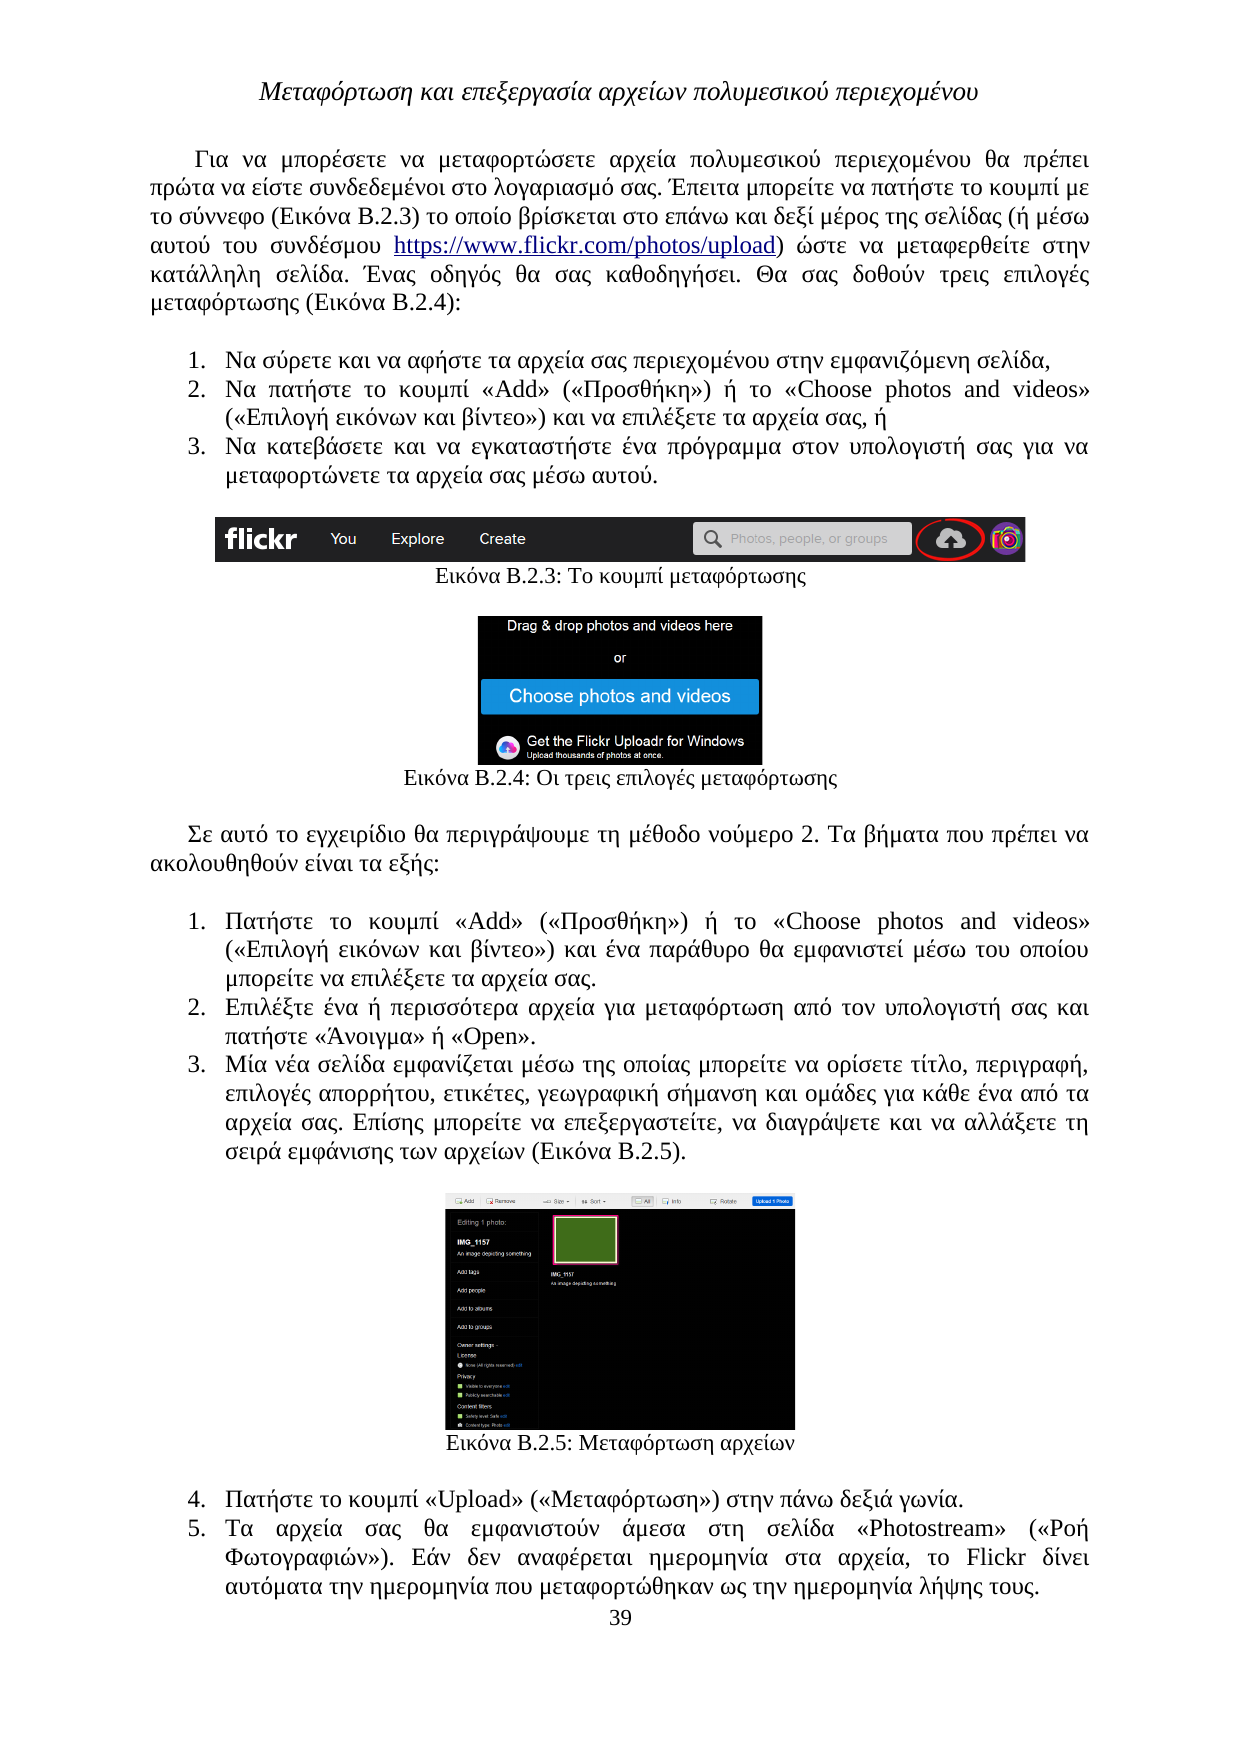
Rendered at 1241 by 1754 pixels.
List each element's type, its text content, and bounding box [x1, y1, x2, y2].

list Επιλέξτε ένα ή περισσότερα αρχεία για μεταφόρτωση από τον υπολογιστή σας και πατήστε «Άνοιγμα» ή «Open». [187, 992, 1091, 1049]
list Πατήστε το κουμπί «Upload» («Μεταφόρτωση») στην πάνω δεξιά γωνία. [187, 1484, 1091, 1513]
text Εικόνα B.2.3: Το κουμπί μεταφόρτωσης [150, 562, 1091, 588]
text Εικόνα B.2.4: Οι τρεις επιλογές μεταφόρτωσης [150, 764, 1091, 791]
list Τα αρχεία σας θα εμφανιστούν άμεσα στη σελίδα «Photostream» («Ροή Φωτογραφιών»). Εάν δεν αναφέρεται ημερομηνία στα αρχεία, το Flickr δίνει αυτόματα την ημερομηνία που μεταφορτώθηκαν ως την ημερομηνία λήψης τους. [187, 1513, 1091, 1599]
list Μία νέα σελίδα εμφανίζεται μέσω της οποίας μπορείτε να ορίσετε τίτλο, περιγραφή, επιλογές απορρήτου, ετικέτες, γεωγραφική σήμανση και ομάδες για κάθε ένα από τα αρχεία σας. Επίσης μπορείτε να επεξεργαστείτε, να διαγράψετε και να αλλάξετε τη σειρά εμφάνισης των αρχείων (Εικόνα B.2.5). [187, 1049, 1091, 1164]
text Εικόνα B.2.5: Μεταφόρτωση αρχείων [150, 1429, 1091, 1456]
list Να κατεβάσετε και να εγκαταστήστε ένα πρόγραμμα στον υπολογιστή σας για να μεταφορτώνετε τα αρχεία σας μέσω αυτού. [187, 431, 1091, 489]
list Να σύρετε και να αφήστε τα αρχεία σας περιεχομένου στην εμφανιζόμενη σελίδα, [187, 345, 1091, 374]
list Να πατήστε το κουμπί «Add» («Προσθήκη») ή το «Choose photos and videos» («Επιλογή εικόνων και βίντεο») και να επιλέξετε τα αρχεία σας, ή [187, 374, 1091, 431]
list Πατήστε το κουμπί «Add» («Προσθήκη») ή το «Choose photos and videos» («Επιλογή εικόνων και βίντεο») και ένα παράθυρο θα εμφανιστεί μέσω του οποίου μπορείτε να επιλέξετε τα αρχεία σας. [187, 906, 1091, 992]
text Σε αυτό το εγχειρίδιο θα περιγράψουμε τη μέθοδο νούμερο 2. Τα βήματα που πρέπει να ακολουθηθούν είναι τα εξής: [150, 819, 1091, 877]
subtitle Μεταφόρτωση και επεξεργασία αρχείων πολυμεσικού περιεχομένου [150, 75, 1091, 106]
text Για να μπορέσετε να μεταφορτώσετε αρχεία πολυμεσικού περιεχομένου θα πρέπει πρώτα να είστε συνδεδεμένοι στο λογαριασμό σας. Έπειτα μπορείτε να πατήστε το κουμπί με το σύννεφο (Εικόνα B.2.3) το οποίο βρίσκεται στο επάνω και δεξί μέρος της σελίδας (ή μέσω αυτού του συνδέσμου https://www.flickr.com/photos/upload) ώστε να μεταφερθείτε στην κατάλληλη σελίδα. Ένας οδηγός θα σας καθοδηγήσει. Θα σας δοθούν τρεις επιλογές μεταφόρτωσης (Εικόνα B.2.4): [150, 144, 1091, 316]
